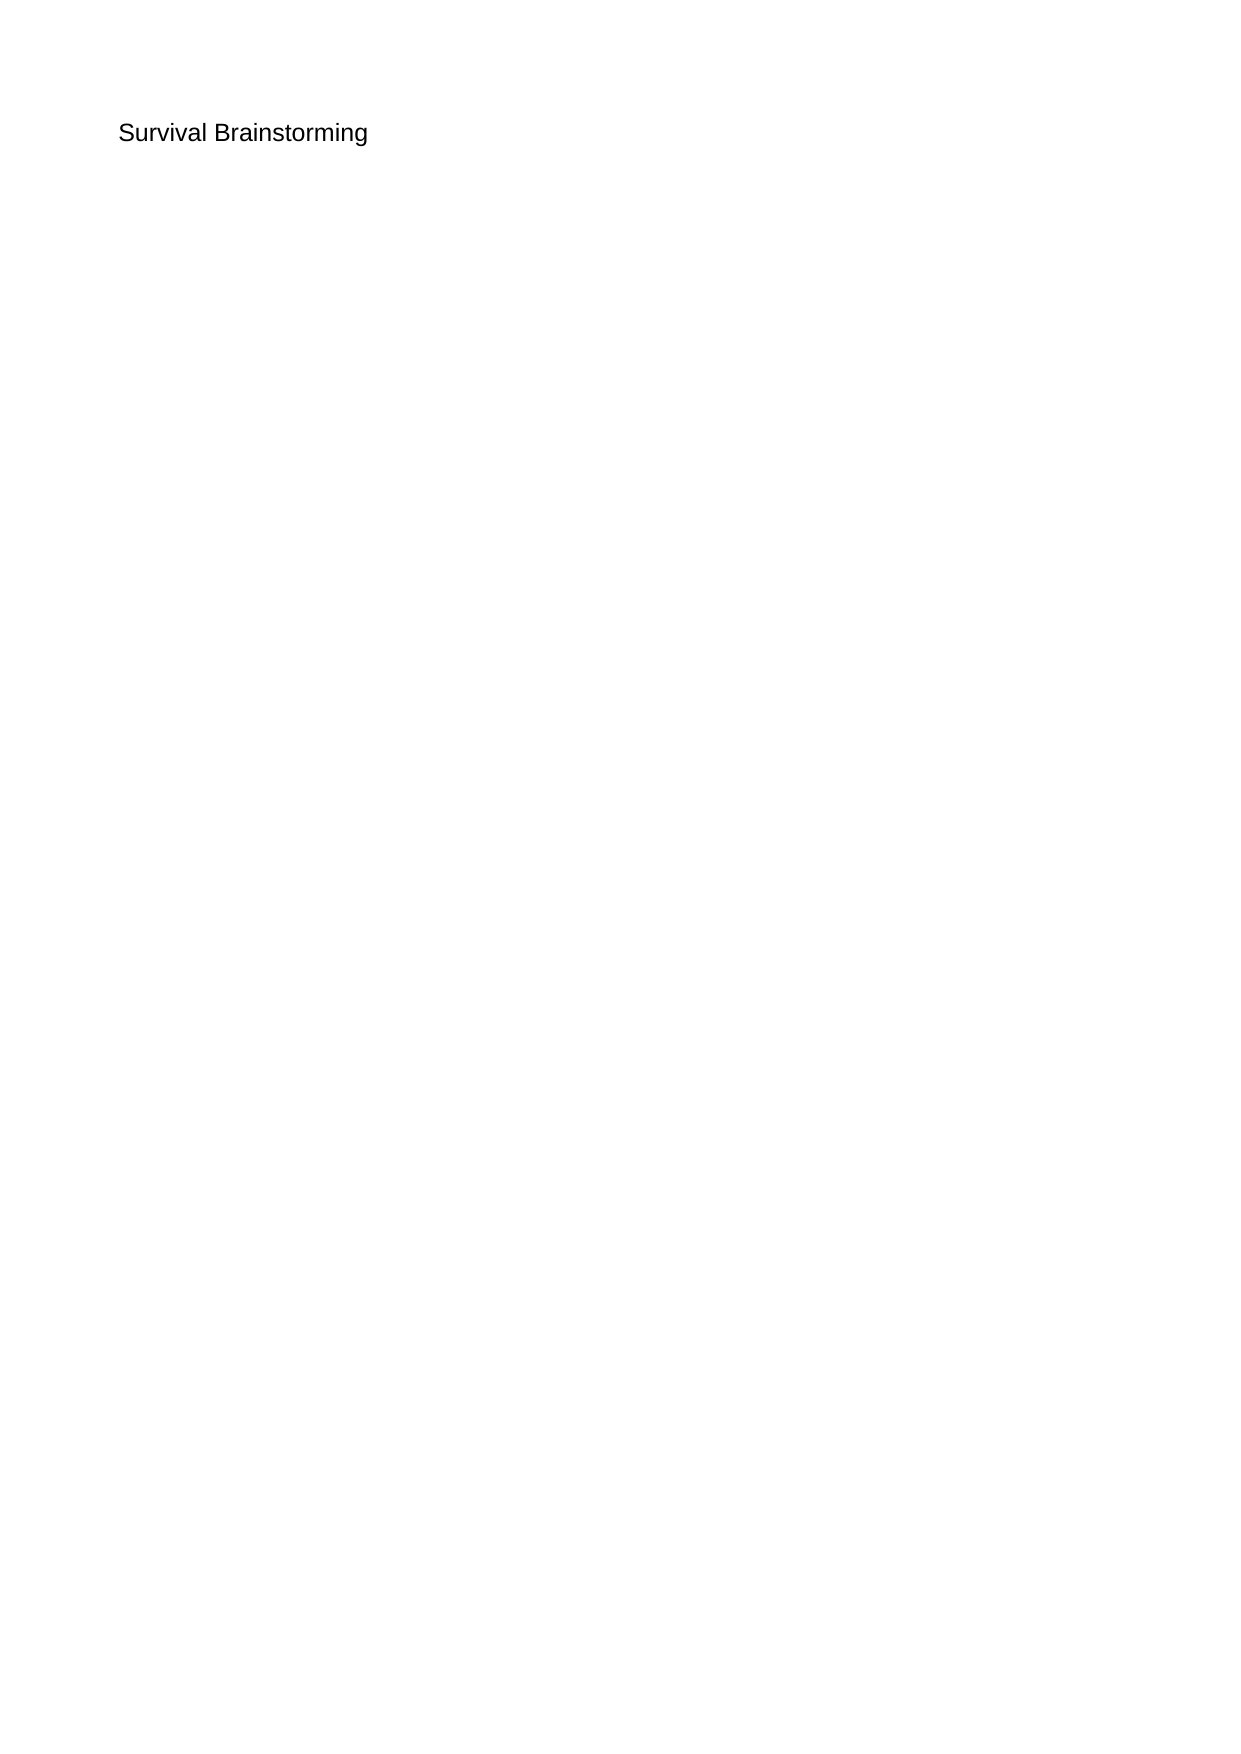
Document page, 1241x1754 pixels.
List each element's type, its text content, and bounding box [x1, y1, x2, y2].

text Survival Brainstorming [118, 118, 1122, 147]
